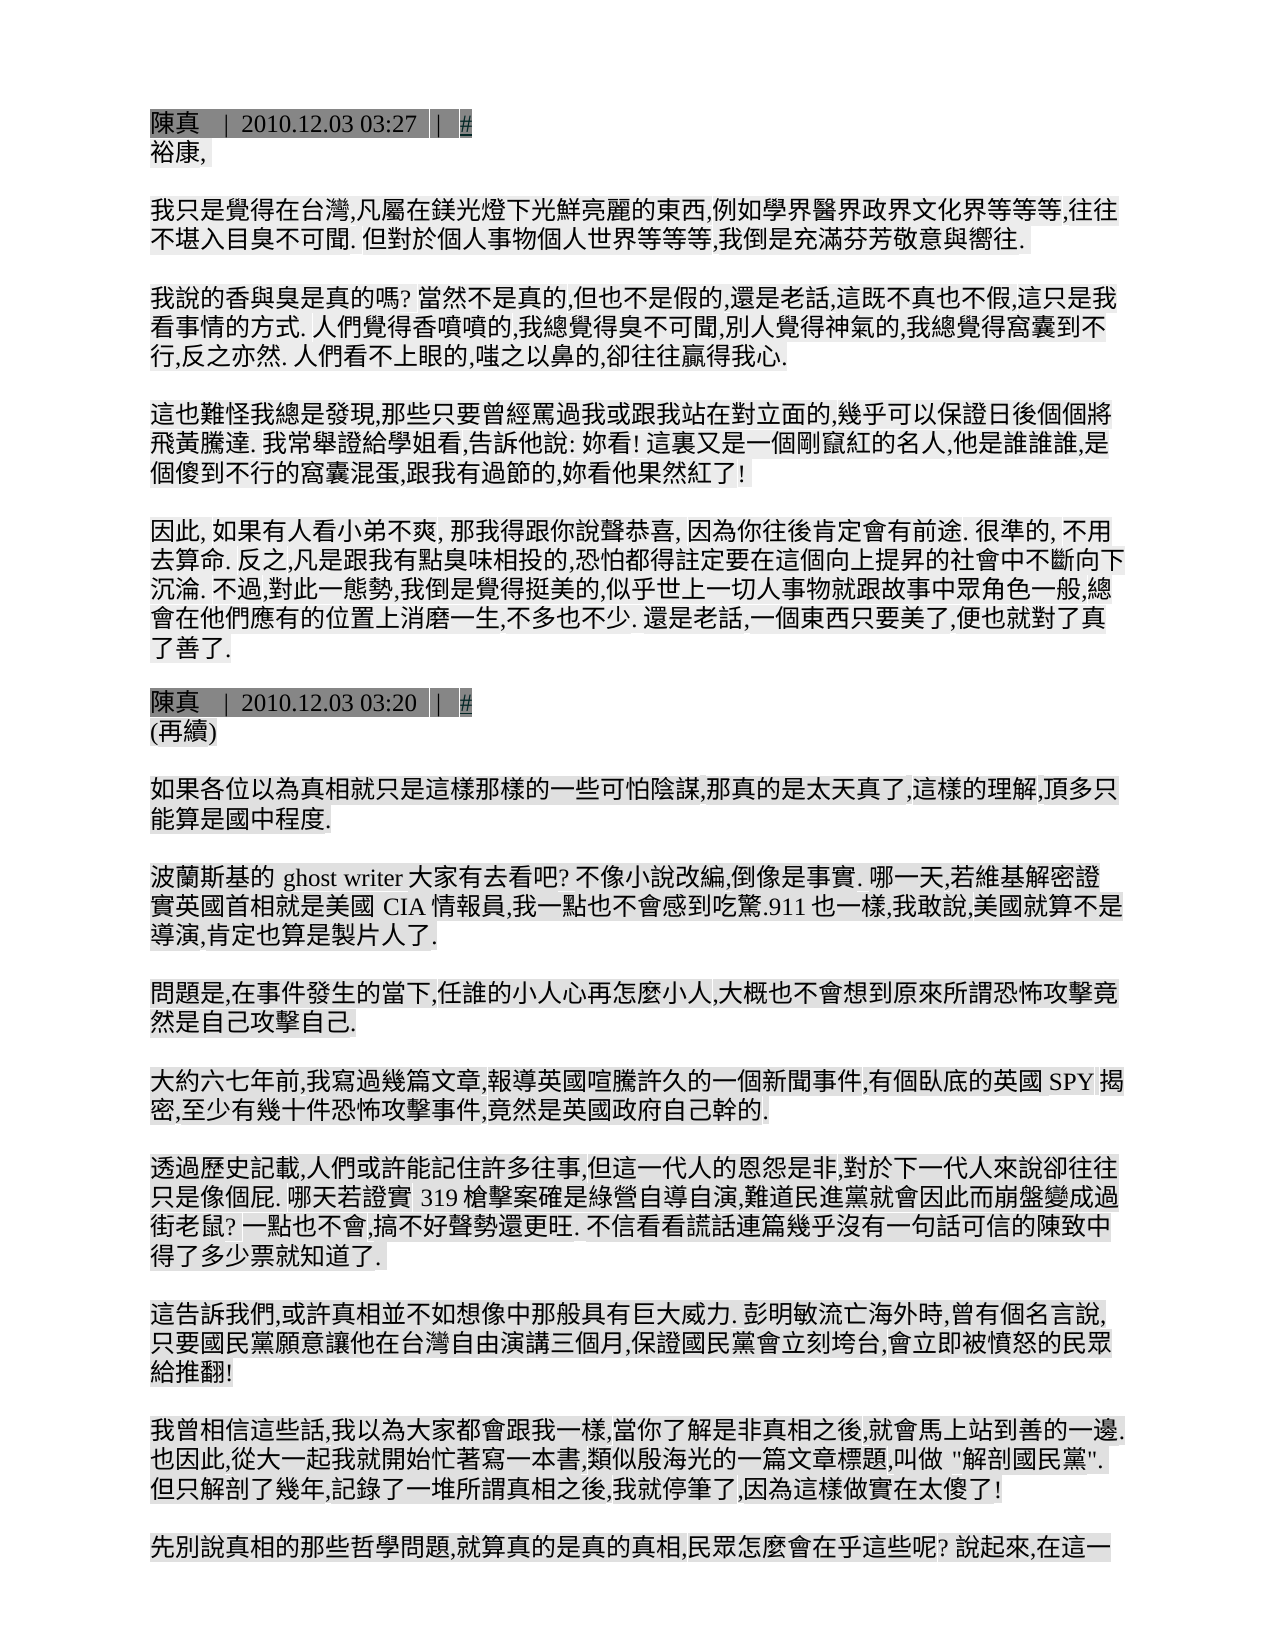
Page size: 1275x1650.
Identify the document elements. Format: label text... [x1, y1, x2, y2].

text (再續) 如果各位以為真相就只是這樣那樣的一些可怕陰謀,那真的是太天真了,這樣的理解,頂多只能算是國中程度. 波蘭斯基的 ghost writer大家有去看吧? 不像小說改編,倒像是事實. 哪一天,若維基解密證實英國首相就是美國 CIA情報員,我一點也不會感到吃驚.911也一樣,我敢說,美國就算不是導演,肯定也算是製片人了. 問題是,在事件發生的當下,任誰的小人心再怎麼小人,大概也不會想到原來所謂恐怖攻擊竟然是自己攻擊自己. 大約六七年前,我寫過幾篇文章,報導英國喧騰許久的一個新聞事件,有個臥底的英國SPY揭密,至少有幾十件恐怖攻擊事件,竟然是英國政府自己幹的. 透過歷史記載,人們或許能記住許多往事,但這一代人的恩怨是非,對於下一代人來說卻往往只是像個屁. 哪天若證實 319槍擊案確是綠營自導自演,難道民進黨就會因此而崩盤變成過街老鼠? 一點也不會,搞不好聲勢還更旺. 不信看看謊話連篇幾乎沒有一句話可信的陳致中得了多少票就知道了. 這告訴我們,或許真相並不如想像中那般具有巨大威力. 彭明敏流亡海外時,曾有個名言說,只要國民黨願意讓他在台灣自由演講三個月,保證國民黨會立刻垮台,會立即被憤怒的民眾給推翻! 我曾相信這些話,我以為大家都會跟我一樣,當你了解是非真相之後,就會馬上站到善的一邊. 也因此,從大一起我就開始忙著寫一本書,類似殷海光的一篇文章標題,叫做 "解剖國民黨". 但只解剖了幾年,記錄了一堆所謂真相之後,我就停筆了,因為這樣做實在太傻了! 先別說真相的那些哲學問題,就算真的是真的真相,民眾怎麼會在乎這些呢? 說起來,在這一點上我倒是比索羅斯還早了大約20年覺悟. 重要的不是真相,重要的是你究竟在不在乎謊言. 講來講去其實都還只是國中程度,仍然圍繞著真相與善惡打轉. 這有點像很多小朋友看戲,老是問誰是好人誰是壞人,彷彿唯有透過這樣的理解方式他才能看得懂戲在演什麼. 問題是: 好萊塢的戲這麼演,但稍微有點水平的戲卻沒有什麼好人壞人之分. 若要說早期的維根斯坦和晚期的維根斯坦有著什麼想法上的差別,或許也差不多就是這樣,早期看一道命題就是 "可說" vs. "不可說" 或 "有意義" 和 "無意義" 兩種,很僵硬,彷彿我們真能抓住那條判定意義之存在與否的界限似的. 但晚期就什麼都能說了,只是看你說得好不好而已;界限仍然存在,但它遠在天邊,就跟如來佛的手掌心一般,跳也跳不出去,因此咱們也根本無須操心會不會不小心翻錯跟斗而翻出界限之外,因為這是根本不可能的事. (其實早期的維根斯坦也是這樣的想法,但我不是要在這裏談學術.) 這就好像哈姆雷特不可能跳出故事之外跑去和莎士比亞商討劇情一樣. 演員或角色乃因故事而生,而不是有了演員有了角色之後才有故事. 回到主題,如果各位以為真相就只是像前面講的這樣那樣的一些可怕陰謀,那真的是太天真了,這樣的理解,頂多只能算是國中程度. 可怕的不是陰謀,而是陽謀;卑鄙的不是謊言,而是那些根本不具真假值的尋常語言. 集體壓榨個體,多數人騎在少數人頭上,一群人奴役另一群人,一個階級糟蹋另一個階級,哪需要編造什麼謊言?!現有的各項台詞就早已綽綽有餘. 或者你也可以這麼說: 謊言的範圍遠遠超過我們的想像. 所謂國家所謂主義所謂正義所謂領袖所謂民意所謂成功失敗所謂沉淪提昇所謂愛國愛鄉所謂這樣那樣的一大堆人為概念,這一切根本就是謊言. 之前這留言板上不是有個阿西嗎? 竟說我堅持正義. 真是媽咧個逼,我這人再壞也不至於壞到想要堅持正義. 再說,我也沒那麼笨. 從我30年前的文章就可證明,我從來就不相信什麼正義;正義就像天上的雲一樣,可以一下子這樣,一下子那樣,你說它是正義就是正義;從這角度看很正義,但換個角度還正義嗎? 再說,哪個人會說他是站在邪惡的一方,誰會說他專門為邪惡打拼,一生努力追求邪惡勢力的普行於世? 一個概念,某種狀況下說說無妨,但不要反倒被自己的語言所迷惑,進而還去壓迫別人強迫別人也要跟你一樣傻. 你要當個傻逼自己去當,何必強迫別人也要降低智商跟你一樣搖旗吶喊呢? 我唸大學時,操行成績七年來一直維持最後一名,算是全校品性最差的一個,主要原因是我拒絕向國旗和國父及蔣公行禮而不斷被扣分,但你就算把我退學我也不行禮,我又不是發神經,幹嘛天天對個旗子對個無親無故的死人銅像鞠躬? 小時候你可以逼我這麼幹,我忍了,但我既然已經是個大學生,就該有個大學生的水平. 大學生可以幹壞事,但大學生是不做蠢事的. 一面旗子,就是一個謊言;一尊銅像,就是一種虛構. 如果講謊言講虛構太難聽,那就說它只是一首詩一種故事吧. 故事聽聽就好,頂多掉兩行清淚,幹嘛強迫我對之頂禮膜拜? 再說,故事既然可以這樣說,當然也就可以那樣說,你說我說大家說,故事總有千千萬萬個說法;世界畢竟不是由一堆事實所組成(早期的維根斯坦是這麼相信的),在我看來,世界倒是比較像是由一堆故事組成,而我們都在舞台上,接續演出無數戲碼. 沈從文曾經說,詩人很奇怪,講話顛三倒四沒個準兒, 一下子說這樣,一下子又說那樣,一下子說好好喔,一下子又說它馬的真是爛透了. 沈從文說: 由他們去說吧,這是詩人的特權. 但我看,我們都得像個詩人才行,因為世界本來就是一首詩,無數故事的組合,難道你能從中找到什麼真相? 詩人雖然反反覆覆,但他所思所愛不脫一個美字而不是真字. 一個東西,只要美了便也就對了真了善了. 真善美這東西也因此不可能被某黨某派某衙門某機關學校所獨佔;但有些阿西卻總自以為自己是真理公賣局局長或員工,凡屬我方一切都對,凡屬敵營一切都錯;整天為此打拼,進而糟蹋他人. 講到這裏算是高中水平,再往上講恐怕就有點無趣了. [150, 717, 1125, 1562]
text 陳真 | 2010.12.03 03:27 | # [150, 109, 1125, 138]
text 裕康, 我只是覺得在台灣,凡屬在鎂光燈下光鮮亮麗的東西,例如學界醫界政界文化界等等等,往往不堪入目臭不可聞. 但對於個人事物個人世界等等等,我倒是充滿芬芳敬意與嚮往. 我說的香與臭是真的嗎? 當然不是真的,但也不是假的,還是老話,這既不真也不假,這只是我看事情的方式. 人們覺得香噴噴的,我總覺得臭不可聞,別人覺得神氣的,我總覺得窩囊到不行,反之亦然. 人們看不上眼的,嗤之以鼻的,卻往往贏得我心. 這也難怪我總是發現,那些只要曾經罵過我或跟我站在對立面的,幾乎可以保證日後個個將飛黃騰達. 我常舉證給學姐看,告訴他說: 妳看! 這裏又是一個剛竄紅的名人,他是誰誰誰,是個傻到不行的窩囊混蛋,跟我有過節的,妳看他果然紅了! 因此, 如果有人看小弟不爽, 那我得跟你說聲恭喜, 因為你往後肯定會有前途. 很準的, 不用去算命. 反之,凡是跟我有點臭味相投的,恐怕都得註定要在這個向上提昇的社會中不斷向下沉淪. 不過,對此一態勢,我倒是覺得挺美的,似乎世上一切人事物就跟故事中眾角色一般,總會在他們應有的位置上消磨一生,不多也不少. 還是老話,一個東西只要美了,便也就對了真了善了. [150, 138, 1125, 663]
text 陳真 | 2010.12.03 03:20 | # [150, 688, 1125, 717]
